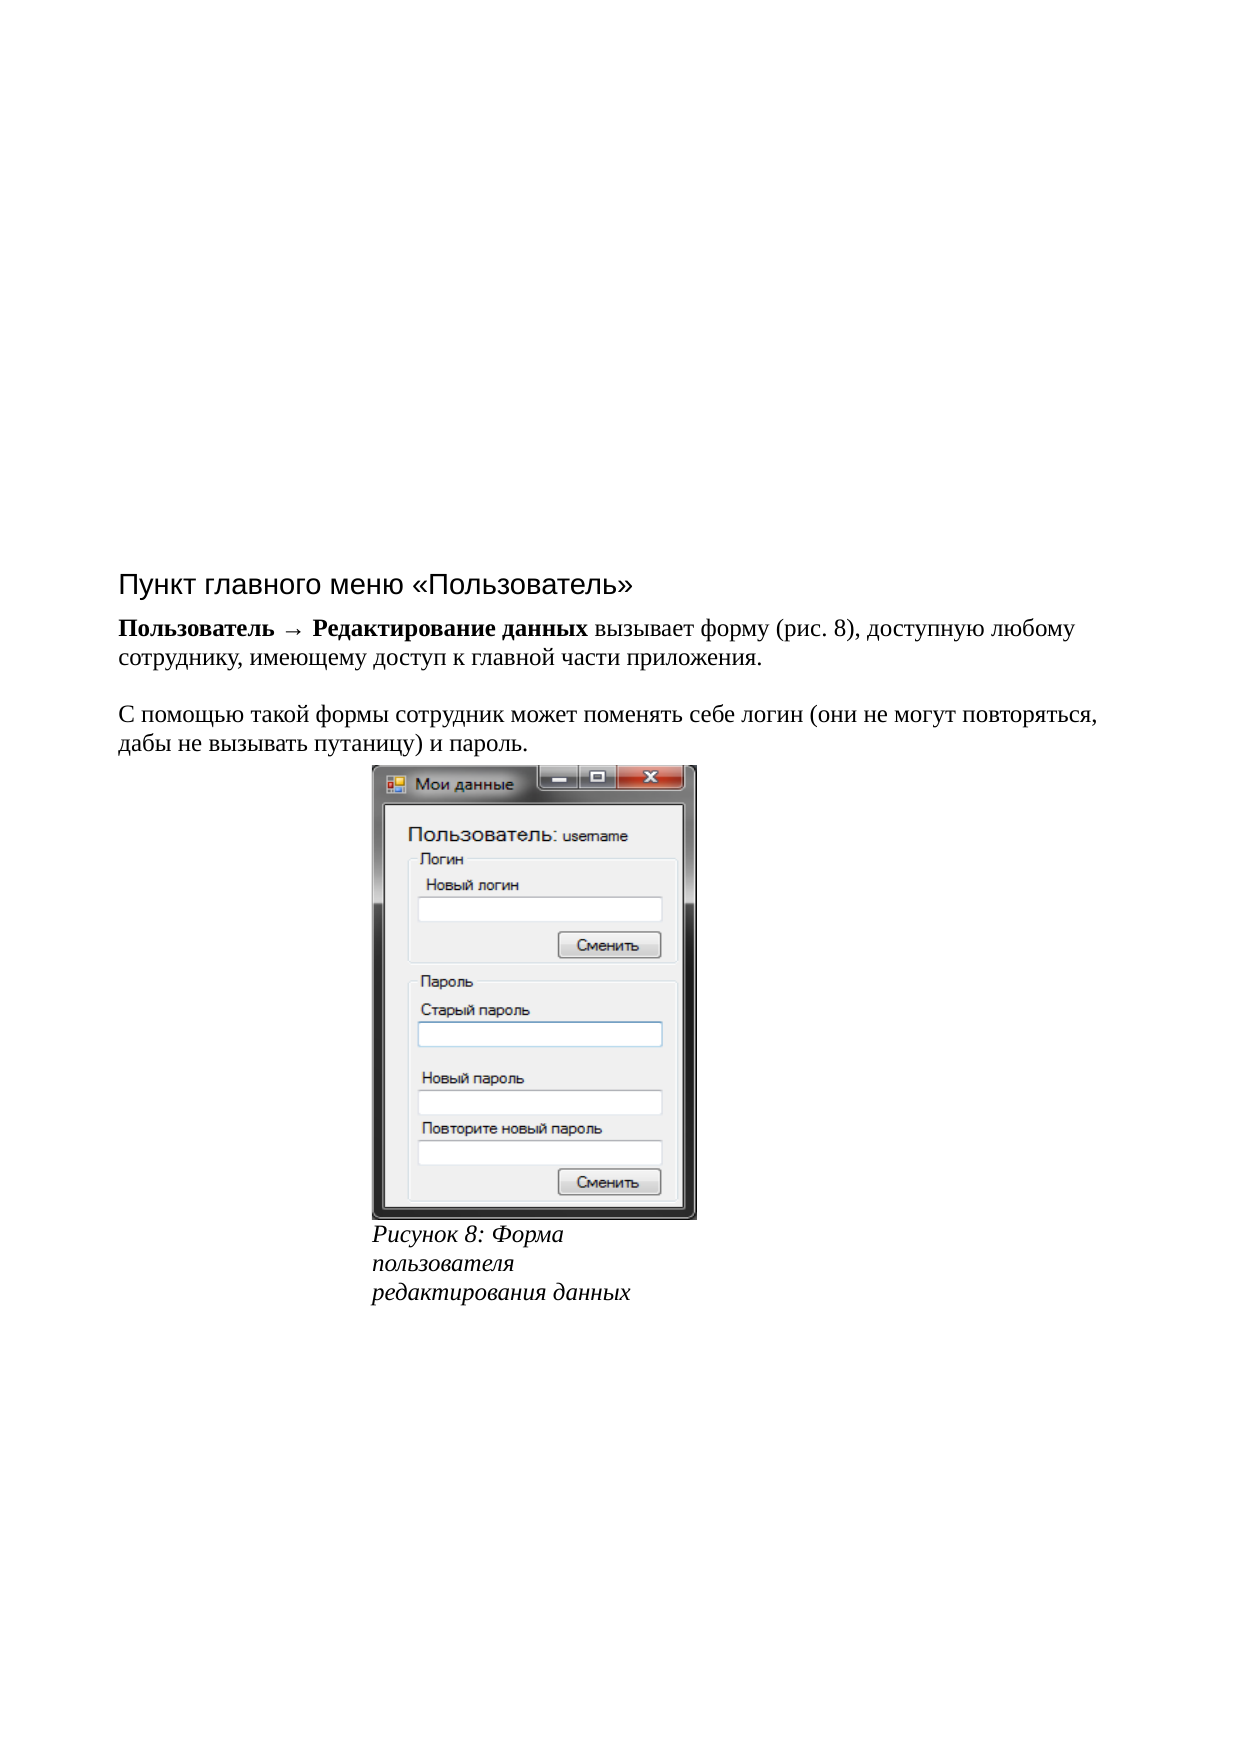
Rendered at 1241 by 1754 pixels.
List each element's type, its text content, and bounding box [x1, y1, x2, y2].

text С помощью такой формы сотрудник может поменять себе логин (они не могут повторяться, дабы не вызывать путаницу) и пароль. [118, 699, 1122, 757]
text Пользователь → Редактирование данных вызывает форму (рис. 8), доступную любому сотруднику, имеющему доступ к главной части приложения. [118, 613, 1122, 671]
picture [371, 765, 697, 1220]
text Рисунок 8: Форма пользователя редактирования данных [372, 1220, 697, 1306]
subtitle Пункт главного меню «Пользователь» [118, 567, 1122, 601]
